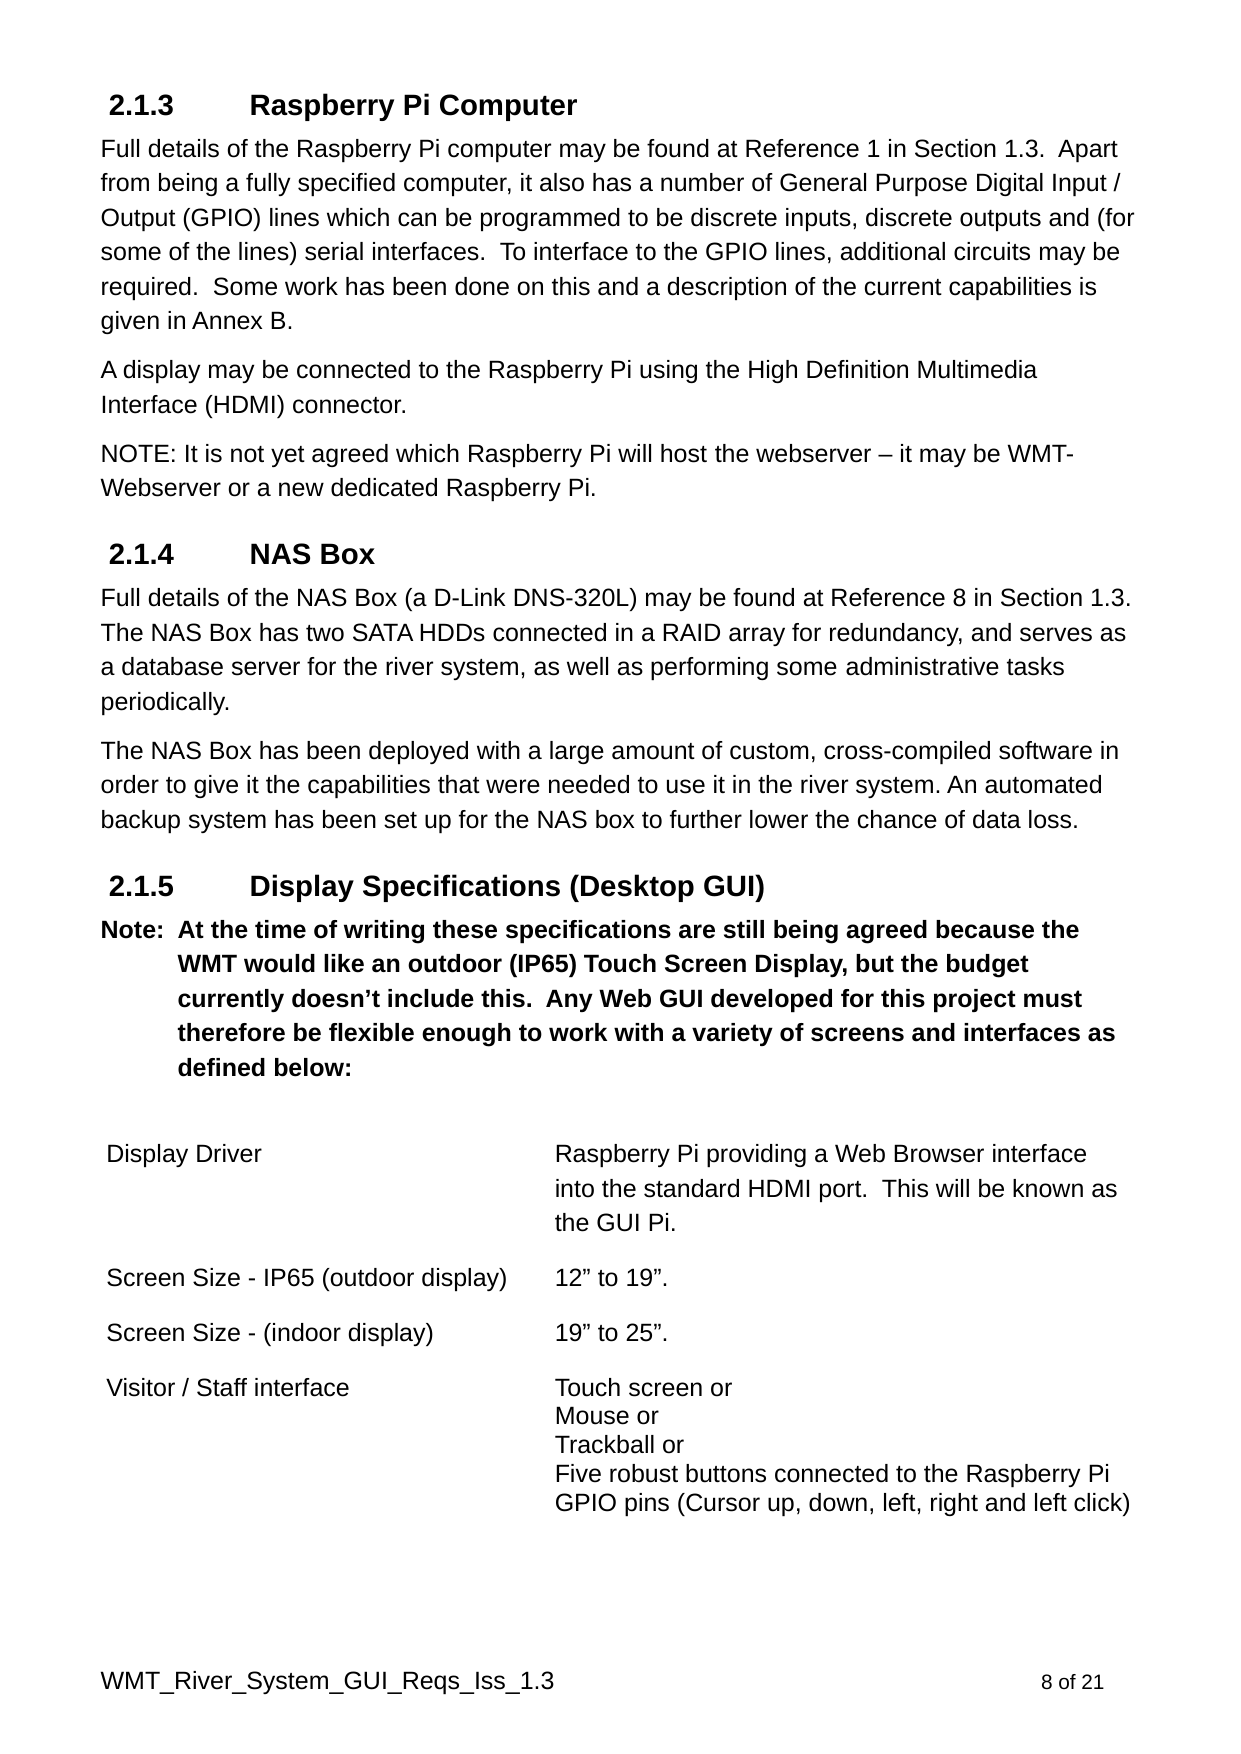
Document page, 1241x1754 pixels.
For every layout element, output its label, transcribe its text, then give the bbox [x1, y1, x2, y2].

text NOTE: It is not yet agreed which Raspberry Pi will host the webserver – it may be WMT-Webserver or a new dedicated Raspberry Pi. [100, 439, 1140, 502]
table_cell Screen Size - (indoor display) [100, 1312, 549, 1367]
subtitle NAS Box [100, 537, 1140, 571]
subtitle Display Specifications (Desktop GUI) [100, 868, 1140, 902]
text The NAS Box has been deployed with a large amount of custom, cross-compiled software in order to give it the capabilities that were needed to use it in the river system. An automated backup system has been set up for the NAS box to further lower the chance of data loss. [100, 736, 1140, 833]
table_cell 19” to 25”. [549, 1312, 1140, 1367]
table_header Display Driver [100, 1134, 549, 1257]
text Full details of the Raspberry Pi computer may be found at Reference 1 in Section 1.3. Apart from being a fully specified computer, it also has a number of General Purpose Digital Input / Output (GPIO) lines which can be programmed to be discrete inputs, discrete outputs and (for some of the lines) serial interfaces. To interface to the GPIO lines, additional circuits may be required. Some work has been done on this and a description of the current capabilities is given in Annex B. [100, 134, 1140, 335]
table_cell Touch screen or Mouse or Trackball or Five robust buttons connected to the Raspberry Pi GPIO pins (Cursor up, down, left, right and left click) [549, 1367, 1140, 1522]
text Full details of the NAS Box (a D-Link DNS-320L) may be found at Reference 8 in Section 1.3. The NAS Box has two SATA HDDs connected in a RAID array for redundancy, and serves as a database server for the river system, as well as performing some administrative tasks periodically. [100, 583, 1140, 716]
table_header Raspberry Pi providing a Web Browser interface into the standard HDMI port. This will be known as the GUI Pi. [549, 1134, 1140, 1257]
text Note: At the time of writing these specifications are still being agreed because the WMT would like an outdoor (IP65) Touch Screen Display, but the budget currently doesn’t include this. Any Web GUI developed for this project must therefore be flexible enough to work with a variety of screens and interfaces as defined below: [100, 915, 1140, 1081]
text A display may be connected to the Raspberry Pi using the High Definition Multimedia Interface (HDMI) connector. [100, 355, 1140, 419]
table_cell Screen Size - IP65 (outdoor display) [100, 1257, 549, 1312]
subtitle Raspberry Pi Computer [100, 88, 1140, 121]
table_cell 12” to 19”. [549, 1257, 1140, 1312]
table_cell Visitor / Staff interface [100, 1367, 549, 1522]
